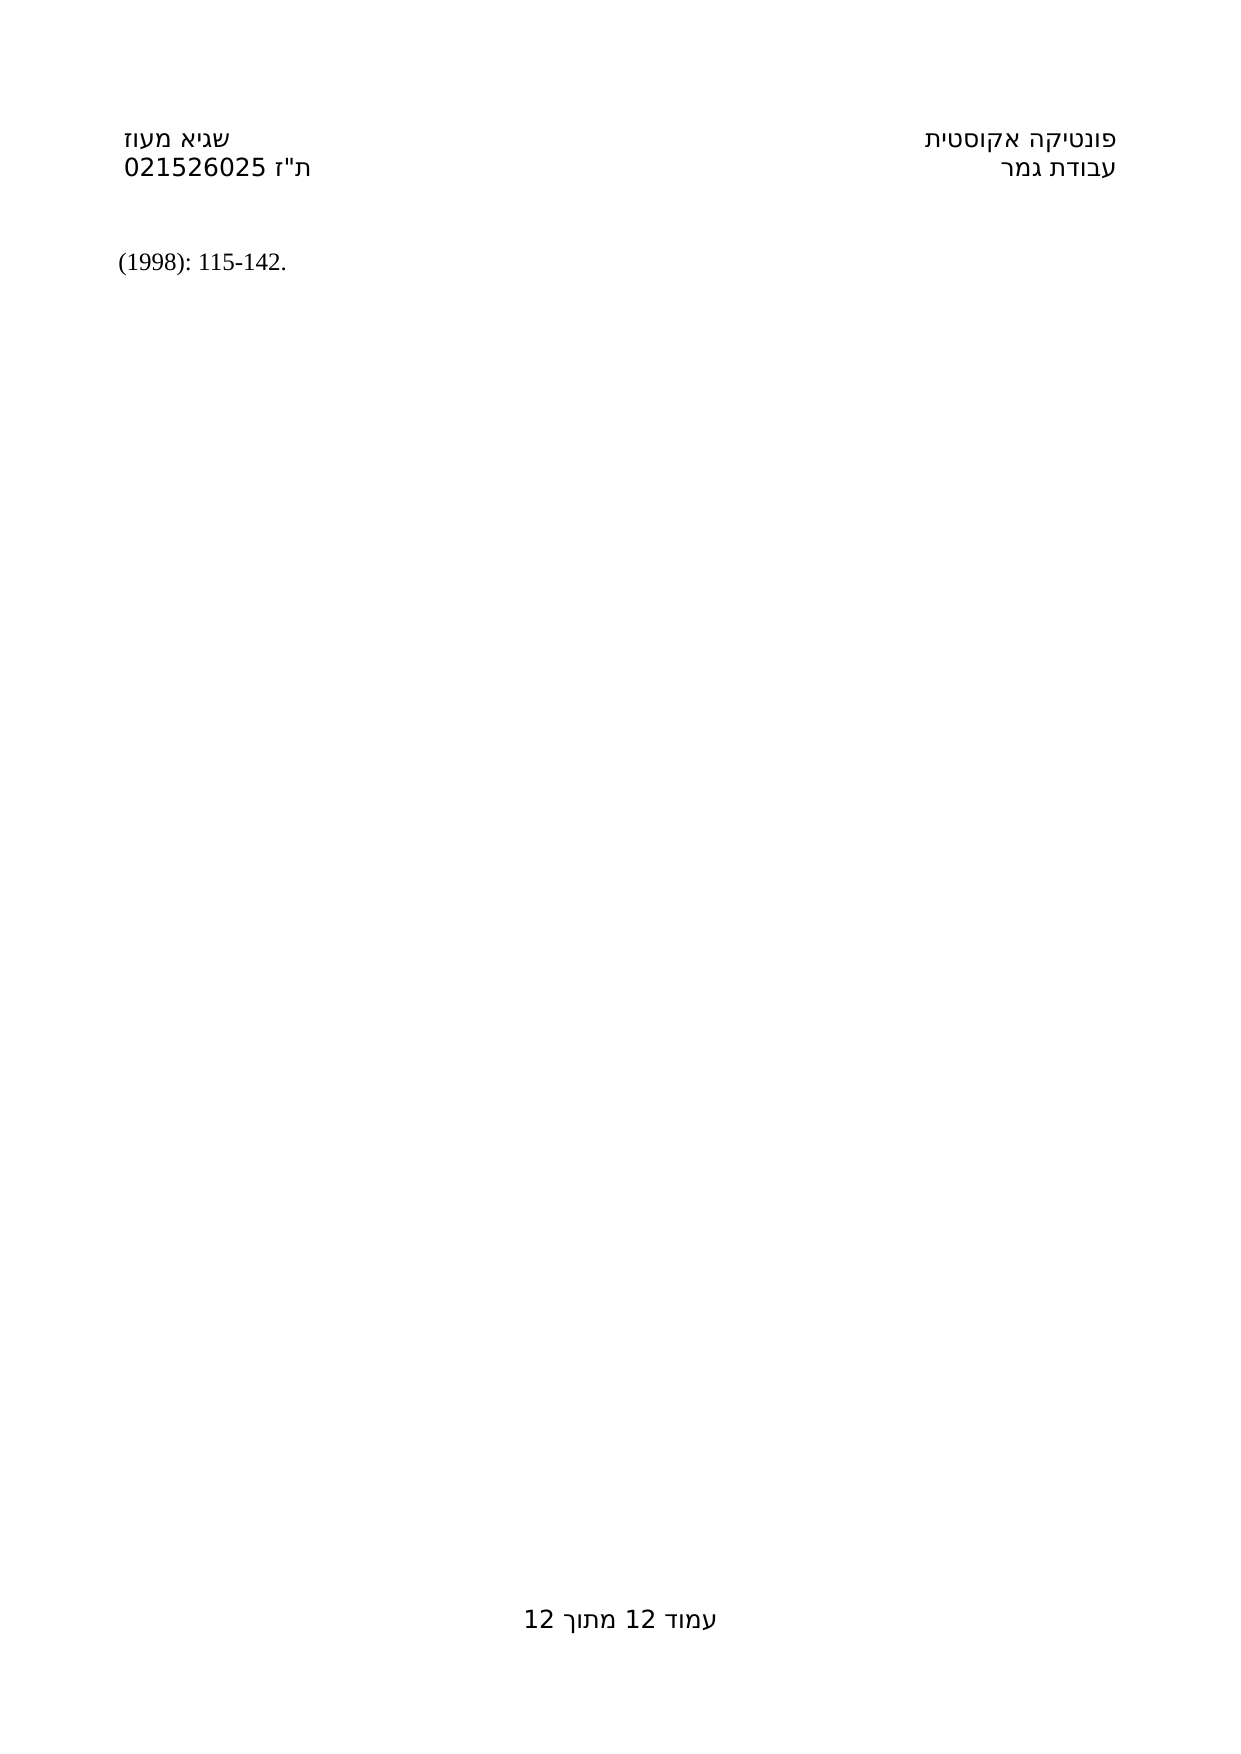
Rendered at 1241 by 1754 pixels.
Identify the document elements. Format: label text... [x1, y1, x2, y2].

text (1998): 115-142. [118, 247, 1122, 275]
